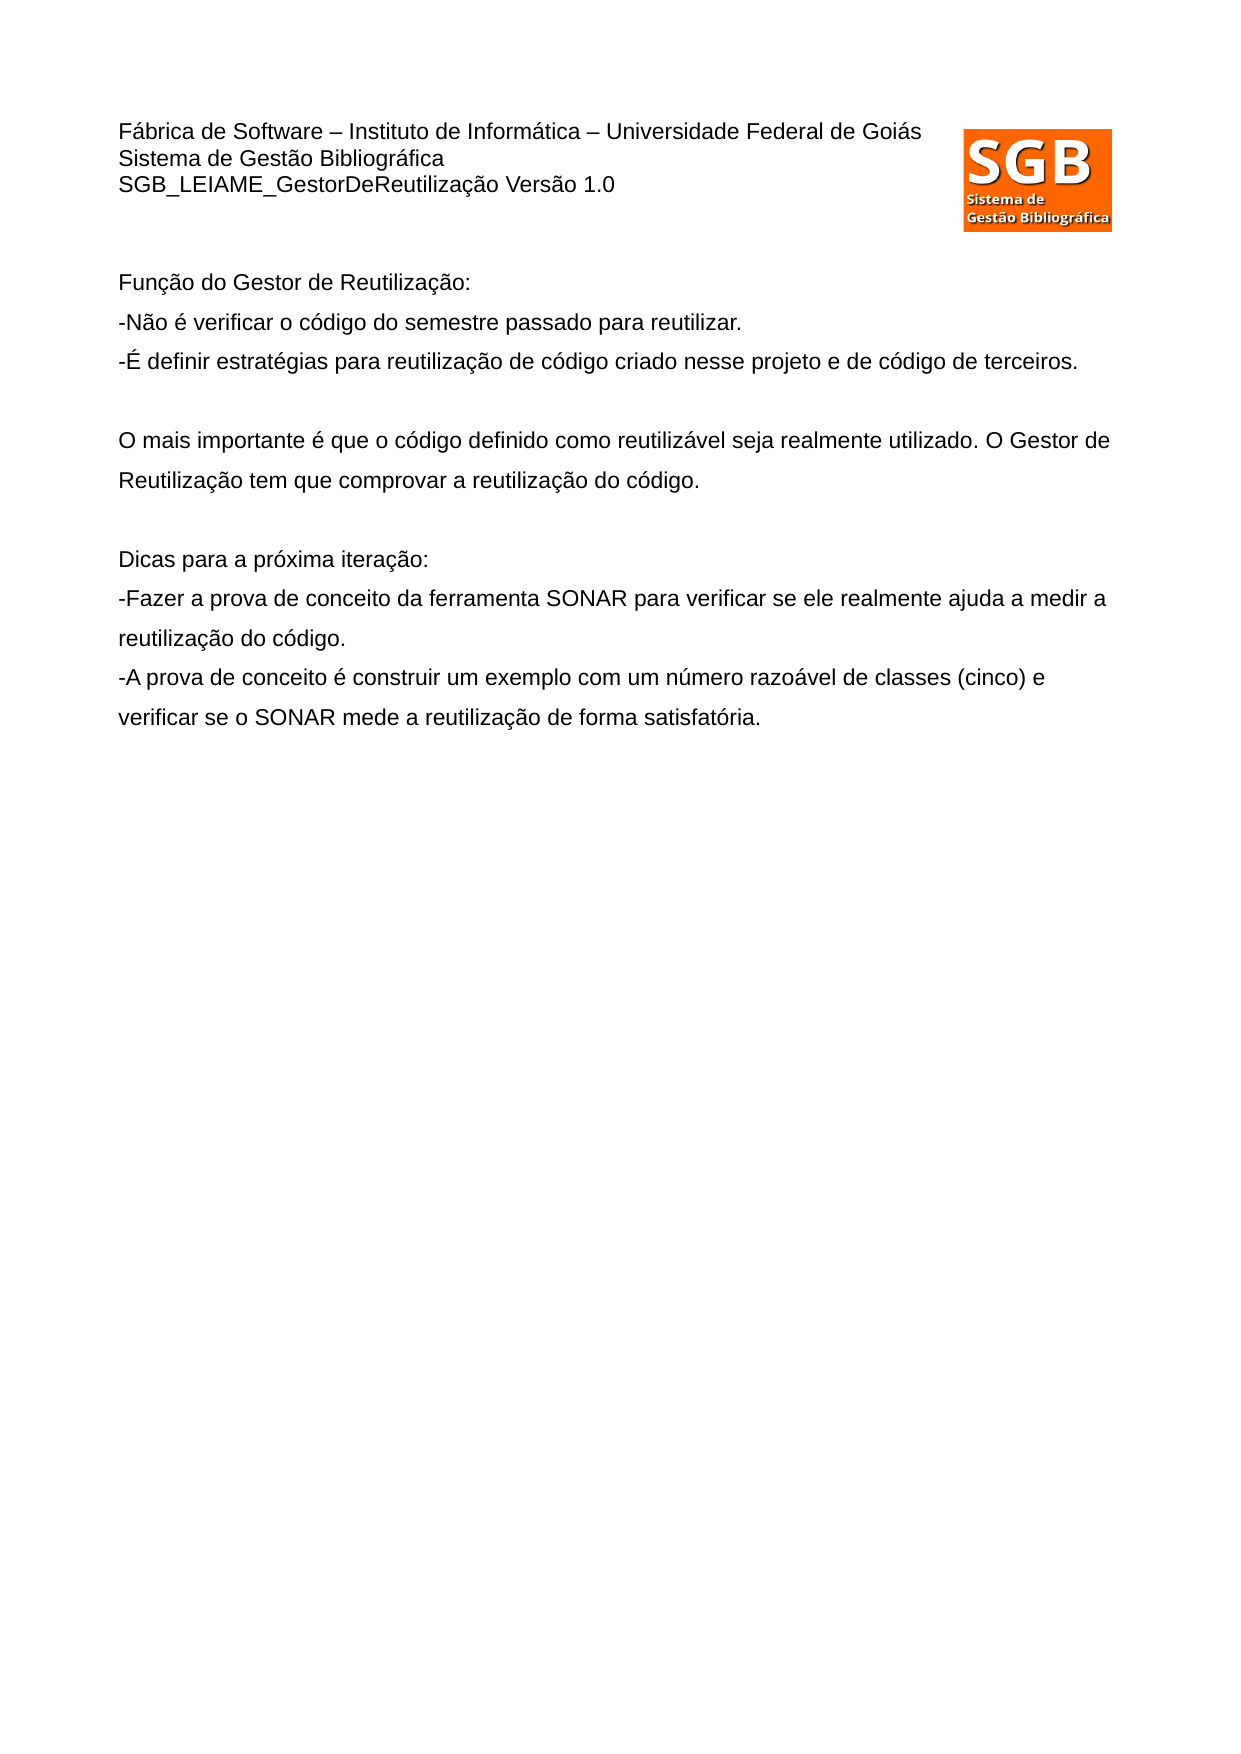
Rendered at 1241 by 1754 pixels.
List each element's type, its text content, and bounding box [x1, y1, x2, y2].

picture [963, 129, 1112, 232]
text Função do Gestor de Reutilização: -Não é verificar o código do semestre passado para reutilizar. -É definir estratégias para reutilização de código criado nesse projeto e de código de terceiros. O mais importante é que o código definido como reutilizável seja realmente utilizado. O Gestor de Reutilização tem que comprovar a reutilização do código. Dicas para a próxima iteração: -Fazer a prova de conceito da ferramenta SONAR para verificar se ele realmente ajuda a medir a reutilização do código. -A prova de conceito é construir um exemplo com um número razoável de classes (cinco) e verificar se o SONAR mede a reutilização de forma satisfatória. [118, 269, 1122, 769]
